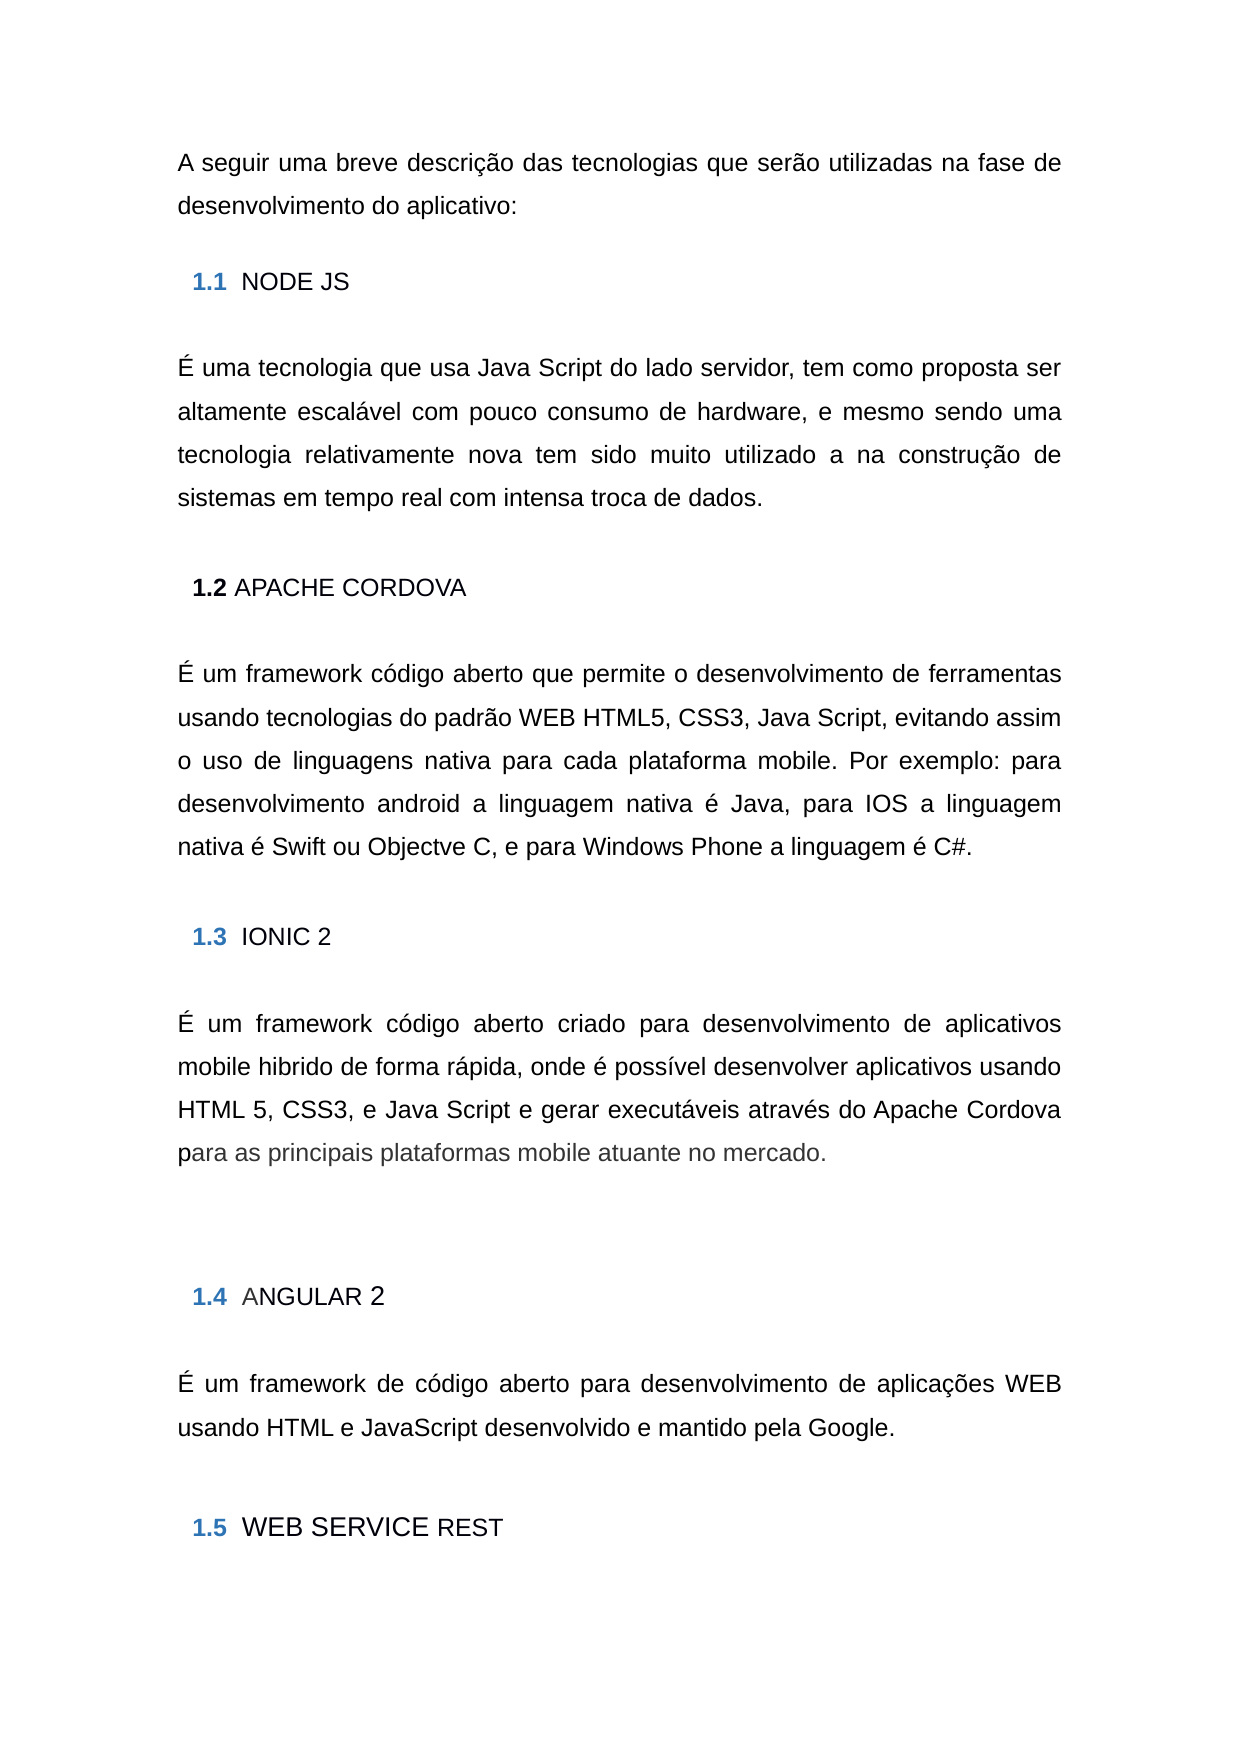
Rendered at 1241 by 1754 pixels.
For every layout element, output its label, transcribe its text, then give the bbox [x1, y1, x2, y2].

text A seguir uma breve descrição das tecnologias que serão utilizadas na fase de desenvolvimento do aplicativo: [177, 148, 1063, 219]
text É uma tecnologia que usa Java Script do lado servidor, tem como proposta ser altamente escalável com pouco consumo de hardware, e mesmo sendo uma tecnologia relativamente nova tem sido muito utilizado a na construção de sistemas em tempo real com intensa troca de dados. [177, 353, 1063, 512]
subtitle IONIC 2 [192, 922, 1063, 951]
text É um framework código aberto que permite o desenvolvimento de ferramentas usando tecnologias do padrão WEB HTML5, CSS3, Java Script, evitando assim o uso de linguagens nativa para cada plataforma mobile. Por exemplo: para desenvolvimento android a linguagem nativa é Java, para IOS a linguagem nativa é Swift ou Objectve C, e para Windows Phone a linguagem é C#. [177, 659, 1063, 861]
subtitle WEB SERVICE REST [192, 1511, 1063, 1542]
subtitle ANGULAR 2 [192, 1279, 1063, 1311]
subtitle APACHE CORDOVA [192, 573, 1063, 602]
list É um framework código aberto criado para desenvolvimento de aplicativos mobile hibrido de forma rápida, onde é possível desenvolver aplicativos usando HTML 5, CSS3, e Java Script e gerar executáveis através do Apache Cordova para as principais plataformas mobile atuante no mercado. [177, 1009, 1063, 1167]
text É um framework de código aberto para desenvolvimento de aplicações WEB usando HTML e JavaScript desenvolvido e mantido pela Google. [177, 1369, 1063, 1441]
subtitle NODE JS [192, 267, 1063, 296]
